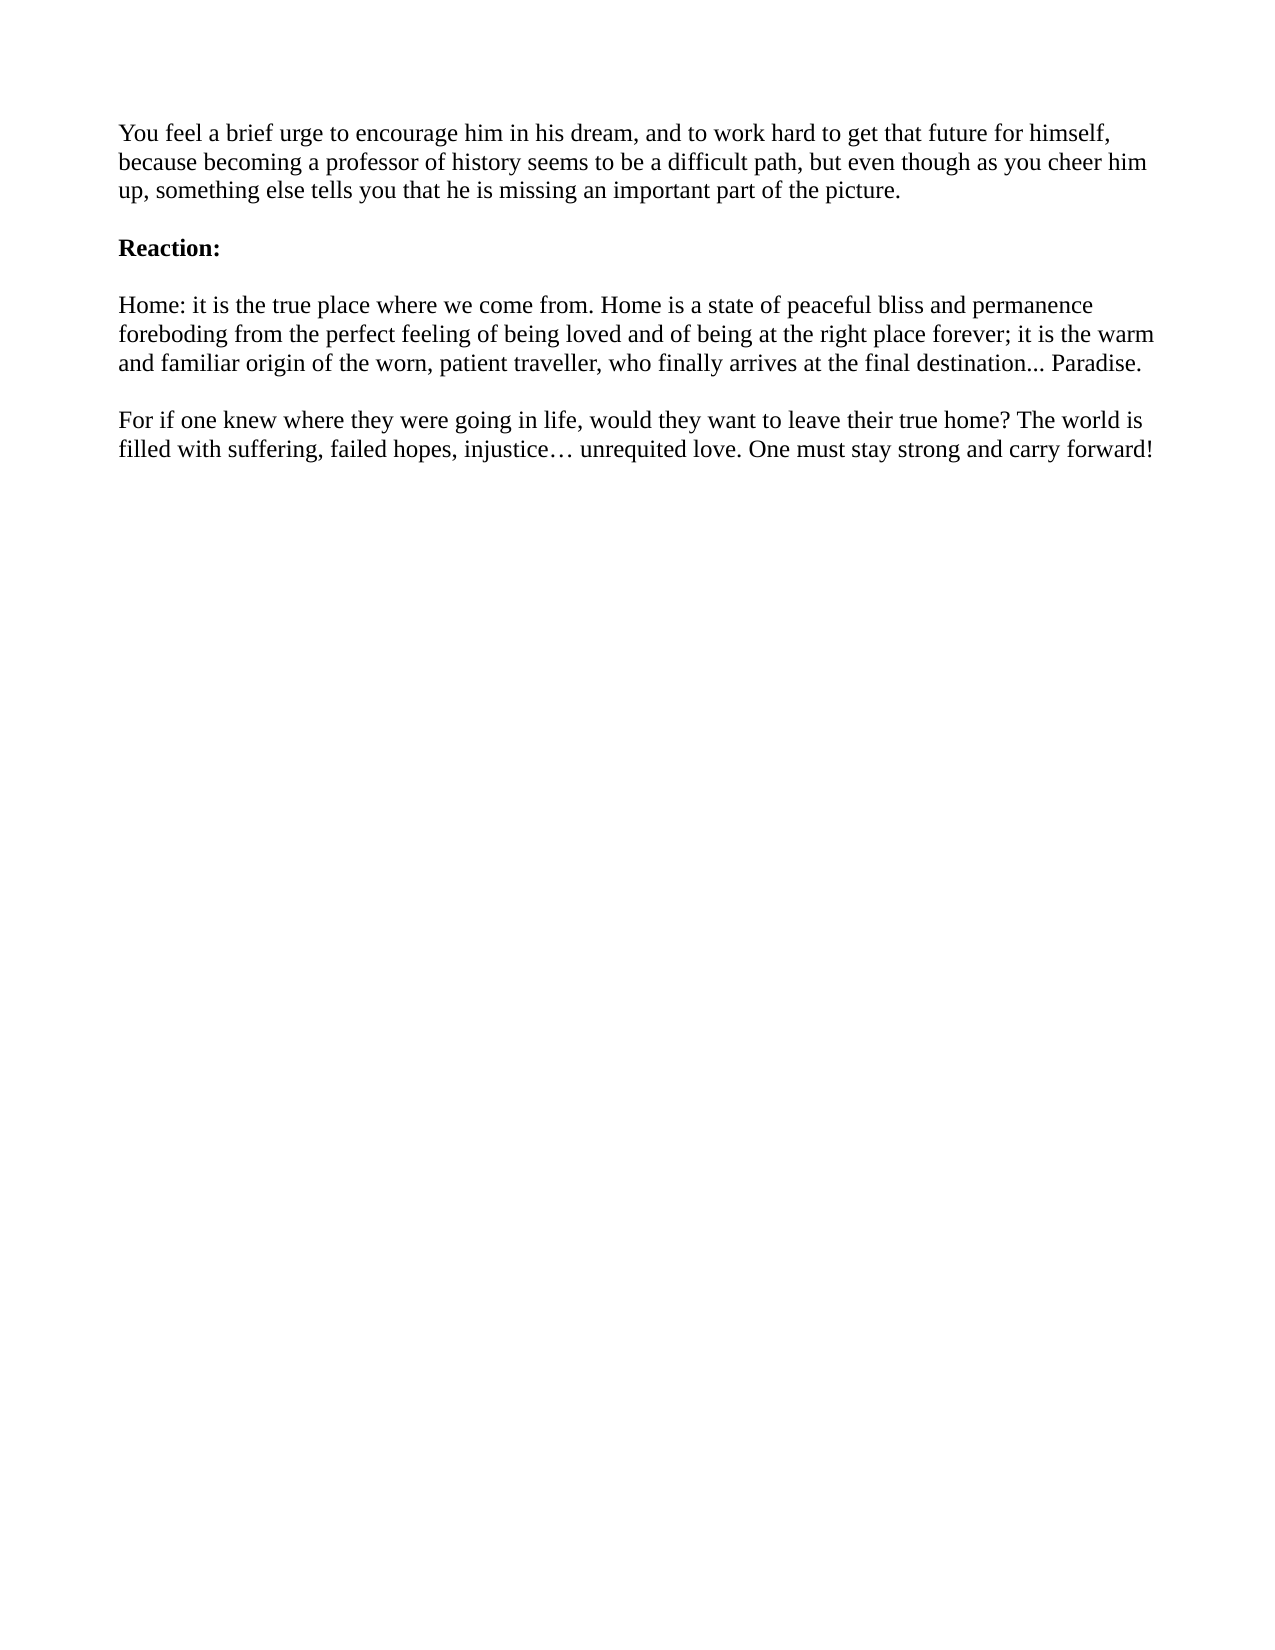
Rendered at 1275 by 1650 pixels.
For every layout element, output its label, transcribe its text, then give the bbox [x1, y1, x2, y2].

text Home: it is the true place where we come from. Home is a state of peaceful bliss and permanence foreboding from the perfect feeling of being loved and of being at the right place forever; it is the warm and familiar origin of the worn, patient traveller, who finally arrives at the final destination... Paradise. [118, 291, 1157, 377]
text Reaction: [118, 233, 1157, 262]
text For if one knew where they were going in life, would they want to leave their true home? The world is filled with suffering, failed hopes, injustice… unrequited love. One must stay strong and carry forward! [118, 406, 1157, 463]
text You feel a brief urge to encourage him in his dream, and to work hard to get that future for himself, because becoming a professor of history seems to be a difficult path, but even though as you cheer him up, something else tells you that he is missing an important part of the picture. [118, 118, 1157, 204]
